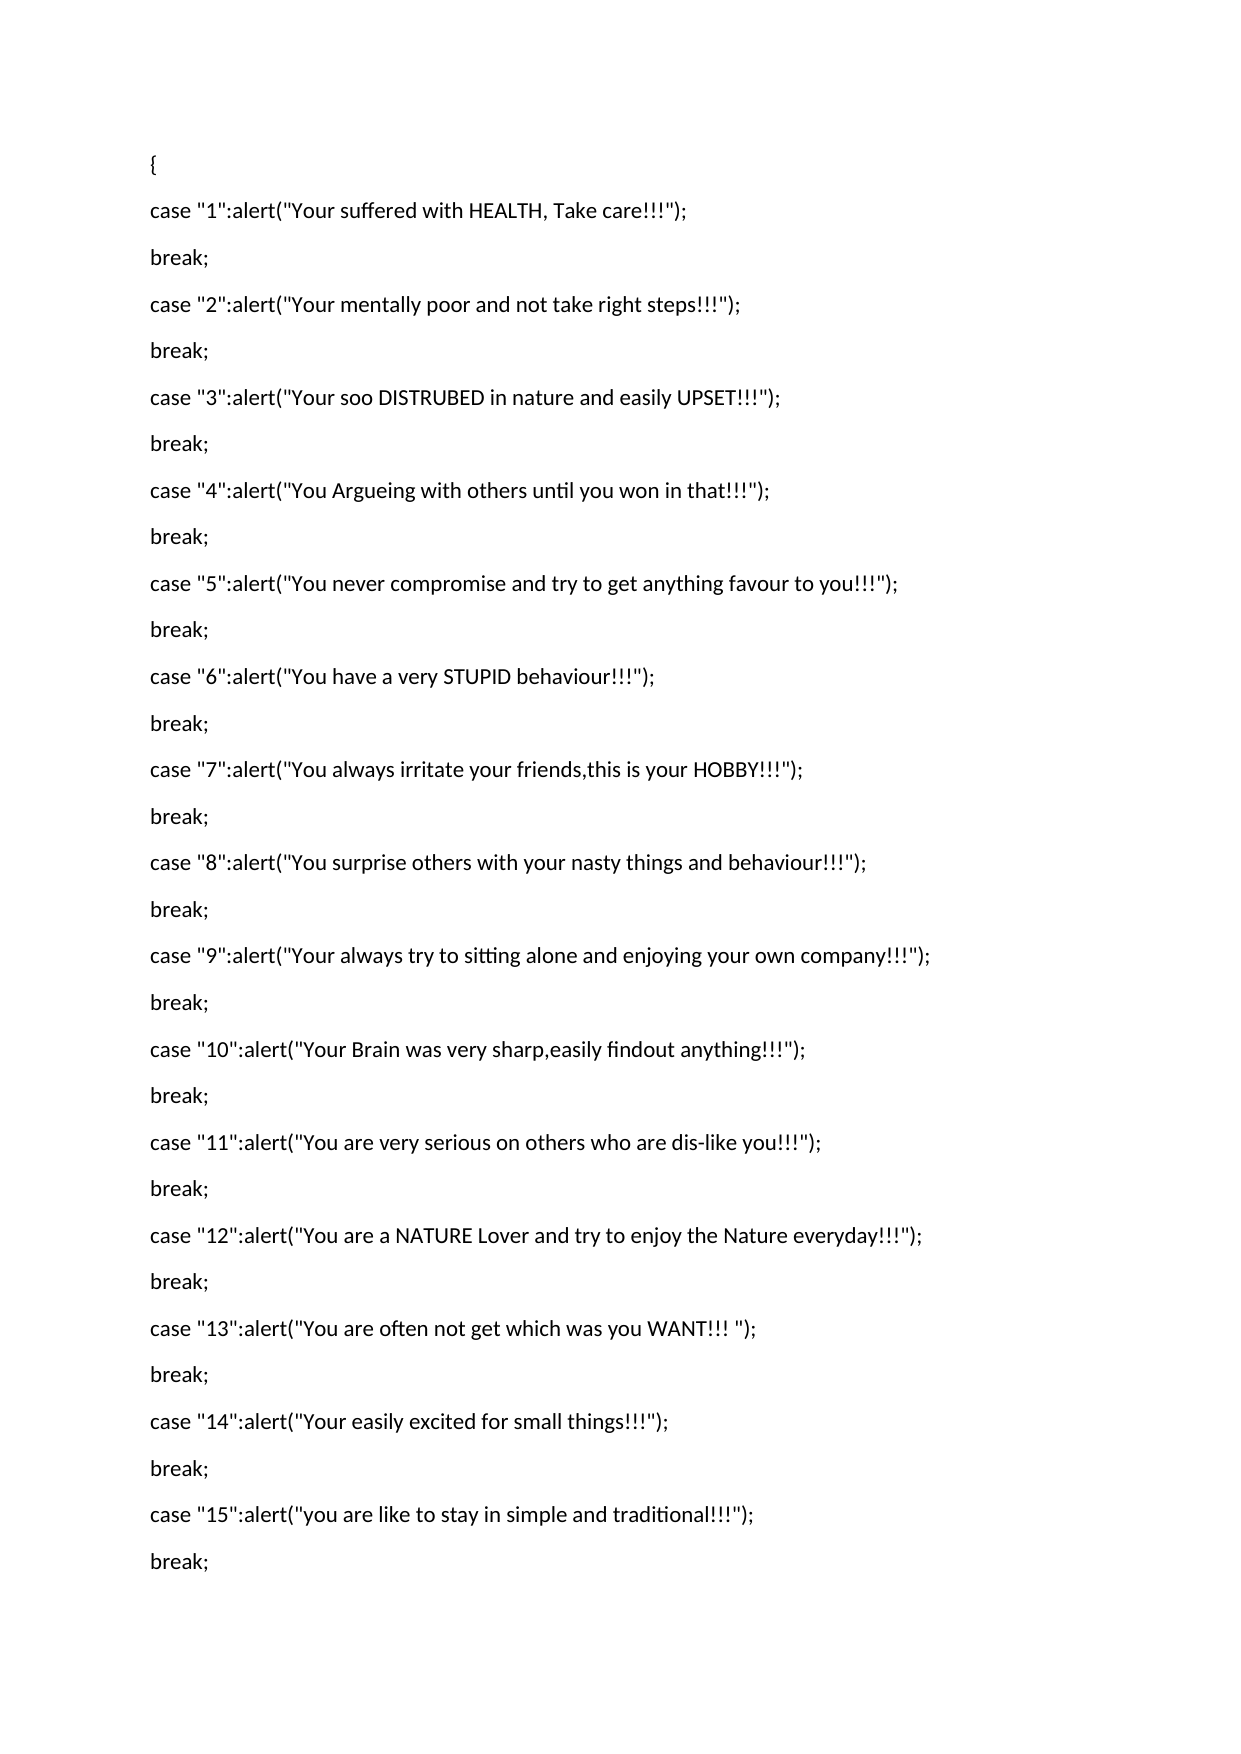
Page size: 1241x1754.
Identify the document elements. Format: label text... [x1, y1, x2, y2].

text case "5":alert("You never compromise and try to get anything favour to you!!!"); [150, 569, 1090, 597]
text case "12":alert("You are a NATURE Lover and try to enjoy the Nature everyday!!!"); [150, 1221, 1090, 1249]
text break; [150, 1361, 1090, 1389]
text case "15":alert("you are like to stay in simple and traditional!!!"); [150, 1500, 1090, 1528]
text case "3":alert("Your soo DISTRUBED in nature and easily UPSET!!!"); [150, 383, 1090, 411]
text case "13":alert("You are often not get which was you WANT!!! "); [150, 1314, 1090, 1342]
text case "4":alert("You Argueing with others until you won in that!!!"); [150, 476, 1090, 504]
text break; [150, 1267, 1090, 1296]
text break; [150, 429, 1090, 457]
text break; [150, 709, 1090, 737]
text break; [150, 522, 1090, 551]
text break; [150, 1174, 1090, 1202]
text break; [150, 1454, 1090, 1482]
text break; [150, 243, 1090, 271]
text break; [150, 616, 1090, 644]
text case "11":alert("You are very serious on others who are dis-like you!!!"); [150, 1128, 1090, 1156]
text case "2":alert("Your mentally poor and not take right steps!!!"); [150, 290, 1090, 318]
text break; [150, 336, 1090, 364]
text break; [150, 895, 1090, 923]
text case "14":alert("Your easily excited for small things!!!"); [150, 1407, 1090, 1435]
text break; [150, 1547, 1090, 1575]
text break; [150, 988, 1090, 1016]
text break; [150, 802, 1090, 830]
text { [150, 150, 1090, 178]
text break; [150, 1081, 1090, 1109]
text case "9":alert("Your always try to sitting alone and enjoying your own company!!!"); [150, 942, 1090, 969]
text case "10":alert("Your Brain was very sharp,easily findout anything!!!"); [150, 1035, 1090, 1063]
text case "7":alert("You always irritate your friends,this is your HOBBY!!!"); [150, 755, 1090, 783]
text case "6":alert("You have a very STUPID behaviour!!!"); [150, 662, 1090, 690]
text case "1":alert("Your suffered with HEALTH, Take care!!!"); [150, 197, 1090, 224]
text case "8":alert("You surprise others with your nasty things and behaviour!!!"); [150, 848, 1090, 876]
